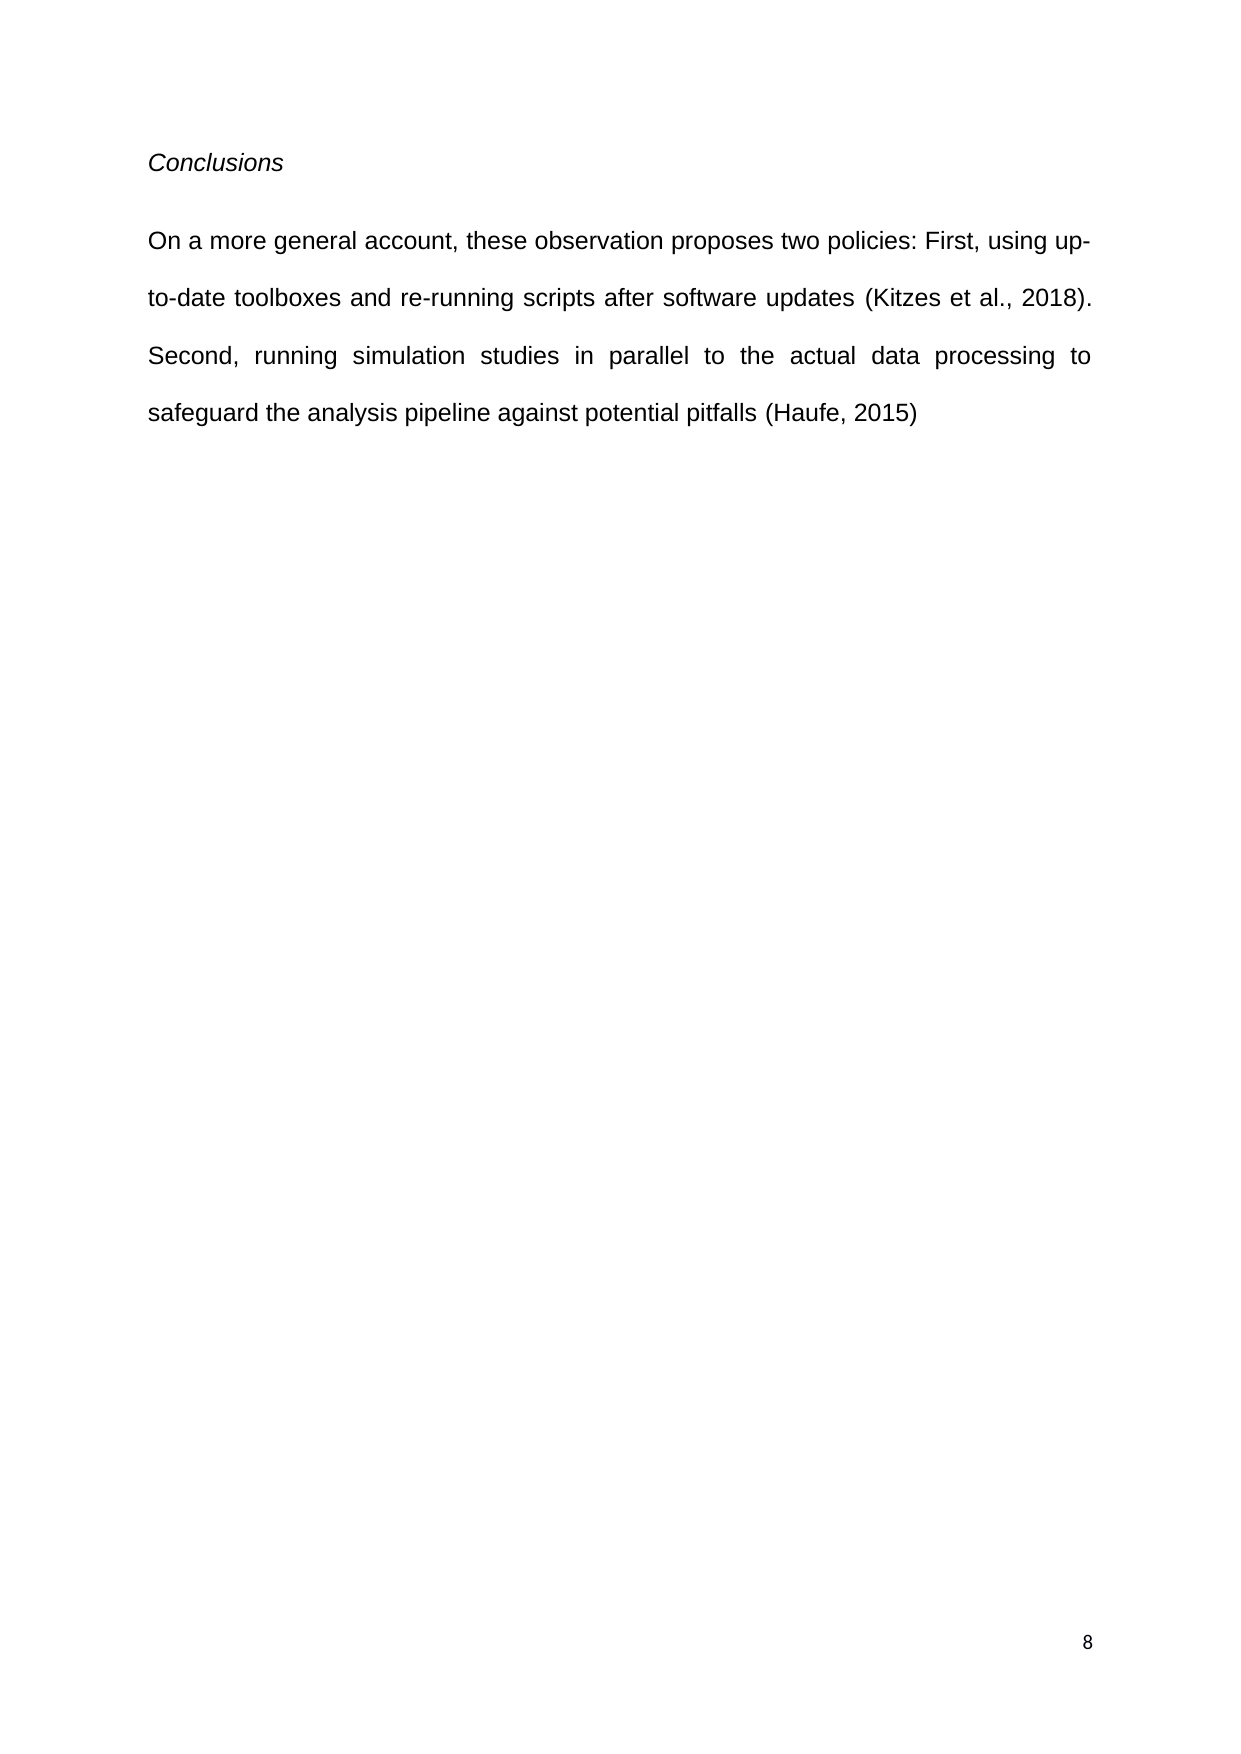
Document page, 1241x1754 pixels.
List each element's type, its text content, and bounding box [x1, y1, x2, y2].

text Conclusions [148, 148, 1093, 176]
text On a more general account, these observation proposes two policies: First, using up-to-date toolboxes and re-running scripts after software updates (Kitzes et al., 2018). Second, running simulation studies in parallel to the actual data processing to safeguard the analysis pipeline against potential pitfalls (Haufe, 2015) [148, 226, 1093, 427]
